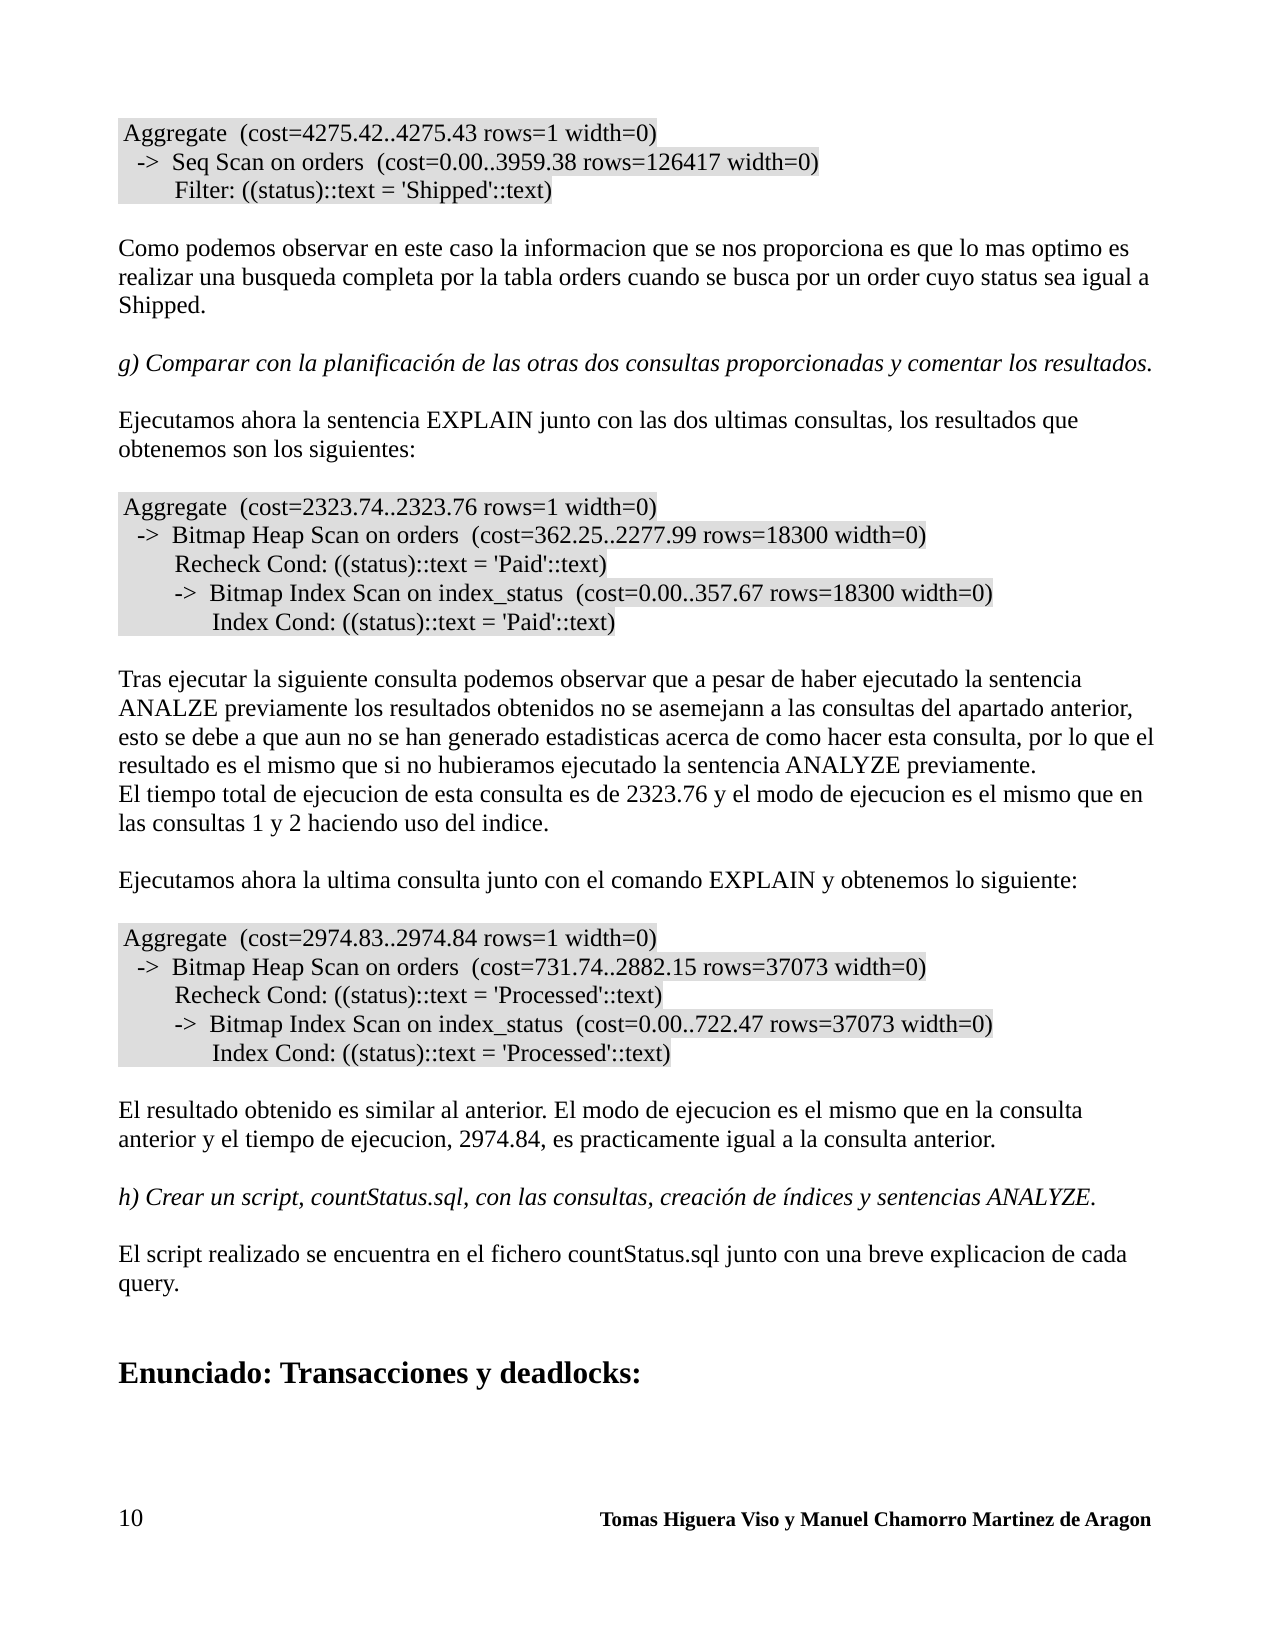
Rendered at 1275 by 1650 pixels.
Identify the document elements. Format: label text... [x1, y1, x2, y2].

text Aggregate (cost=4275.42..4275.43 rows=1 width=0) [118, 118, 1157, 147]
text El tiempo total de ejecucion de esta consulta es de 2323.76 y el modo de ejecucion es el mismo que en las consultas 1 y 2 haciendo uso del indice. [118, 779, 1157, 837]
text -> Seq Scan on orders (cost=0.00..3959.38 rows=126417 width=0) [118, 147, 1157, 176]
text Como podemos observar en este caso la informacion que se nos proporciona es que lo mas optimo es realizar una busqueda completa por la tabla orders cuando se busca por un order cuyo status sea igual a Shipped. [118, 233, 1157, 319]
text El resultado obtenido es similar al anterior. El modo de ejecucion es el mismo que en la consulta anterior y el tiempo de ejecucion, 2974.84, es practicamente igual a la consulta anterior. [118, 1096, 1157, 1153]
text -> Bitmap Index Scan on index_status (cost=0.00..722.47 rows=37073 width=0) [118, 1009, 1157, 1038]
text Ejecutamos ahora la ultima consulta junto con el comando EXPLAIN y obtenemos lo siguiente: [118, 866, 1157, 894]
text -> Bitmap Heap Scan on orders (cost=731.74..2882.15 rows=37073 width=0) [118, 952, 1157, 981]
text Aggregate (cost=2974.83..2974.84 rows=1 width=0) [118, 923, 1157, 952]
text Index Cond: ((status)::text = 'Paid'::text) [118, 607, 1157, 636]
text -> Bitmap Heap Scan on orders (cost=362.25..2277.99 rows=18300 width=0) [118, 521, 1157, 549]
text -> Bitmap Index Scan on index_status (cost=0.00..357.67 rows=18300 width=0) [118, 578, 1157, 607]
text El script realizado se encuentra en el fichero countStatus.sql junto con una breve explicacion de cada query. [118, 1239, 1157, 1297]
text Recheck Cond: ((status)::text = 'Processed'::text) [118, 981, 1157, 1009]
text Index Cond: ((status)::text = 'Processed'::text) [118, 1038, 1157, 1067]
text Recheck Cond: ((status)::text = 'Paid'::text) [118, 549, 1157, 578]
text h) Crear un script, countStatus.sql, con las consultas, creación de índices y sentencias ANALYZE. [118, 1182, 1157, 1211]
text Aggregate (cost=2323.74..2323.76 rows=1 width=0) [118, 492, 1157, 521]
text Tras ejecutar la siguiente consulta podemos observar que a pesar de haber ejecutado la sentencia ANALZE previamente los resultados obtenidos no se asemejann a las consultas del apartado anterior, esto se debe a que aun no se han generado estadisticas acerca de como hacer esta consulta, por lo que el resultado es el mismo que si no hubieramos ejecutado la sentencia ANALYZE previamente. [118, 664, 1157, 779]
text Filter: ((status)::text = 'Shipped'::text) [118, 176, 1157, 204]
text Enunciado: Transacciones y deadlocks: [118, 1354, 1157, 1390]
text g) Comparar con la planificación de las otras dos consultas proporcionadas y comentar los resultados. [118, 348, 1157, 377]
text Ejecutamos ahora la sentencia EXPLAIN junto con las dos ultimas consultas, los resultados que obtenemos son los siguientes: [118, 406, 1157, 463]
